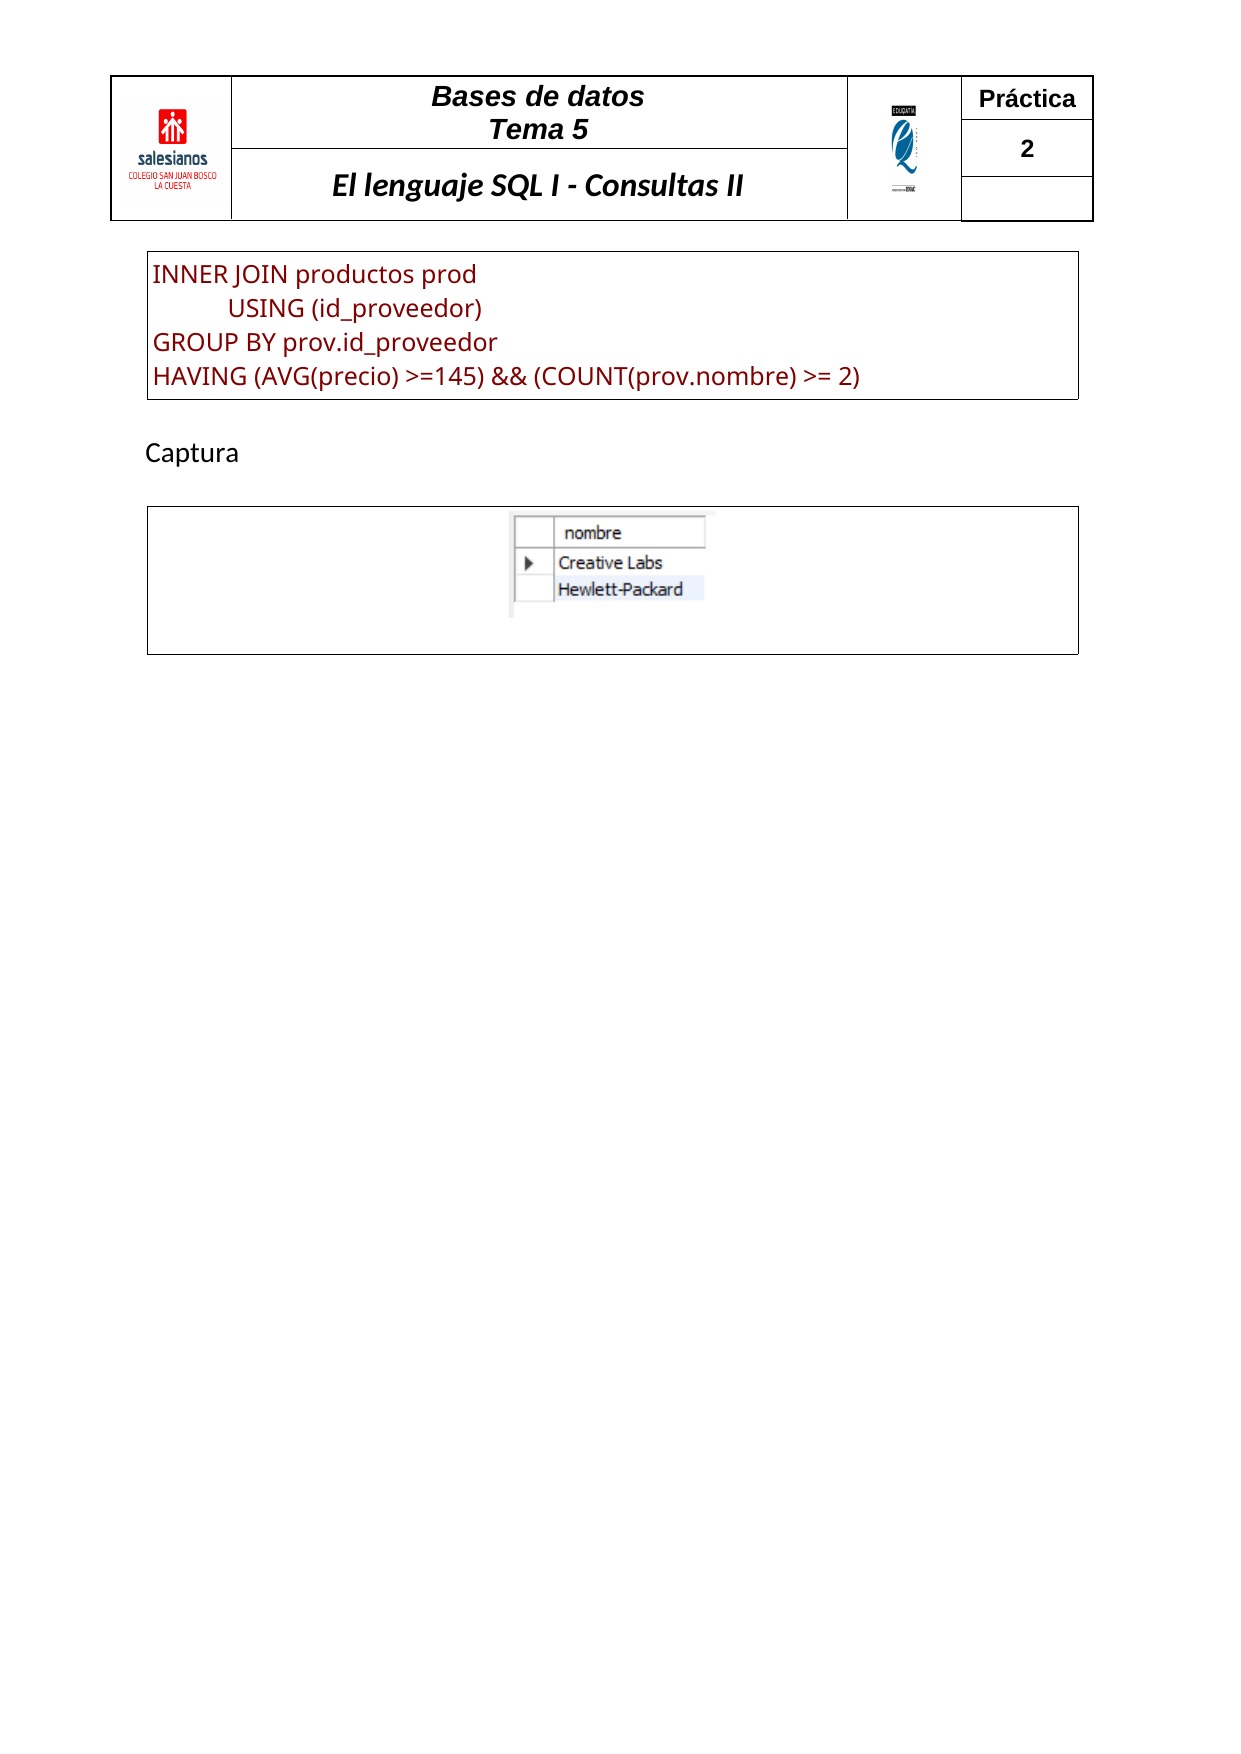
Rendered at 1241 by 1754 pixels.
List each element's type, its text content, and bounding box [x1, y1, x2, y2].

picture [891, 105, 918, 192]
picture [508, 511, 717, 618]
text Captura [145, 434, 1093, 470]
table_header INNER JOIN productos prod USING (id_proveedor) GROUP BY prov.id_proveedor HAVING (AVG(precio) >=145) && (COUNT(prov.nombre) >= 2) [148, 252, 1078, 399]
picture [119, 96, 229, 203]
table_header [148, 507, 1078, 653]
